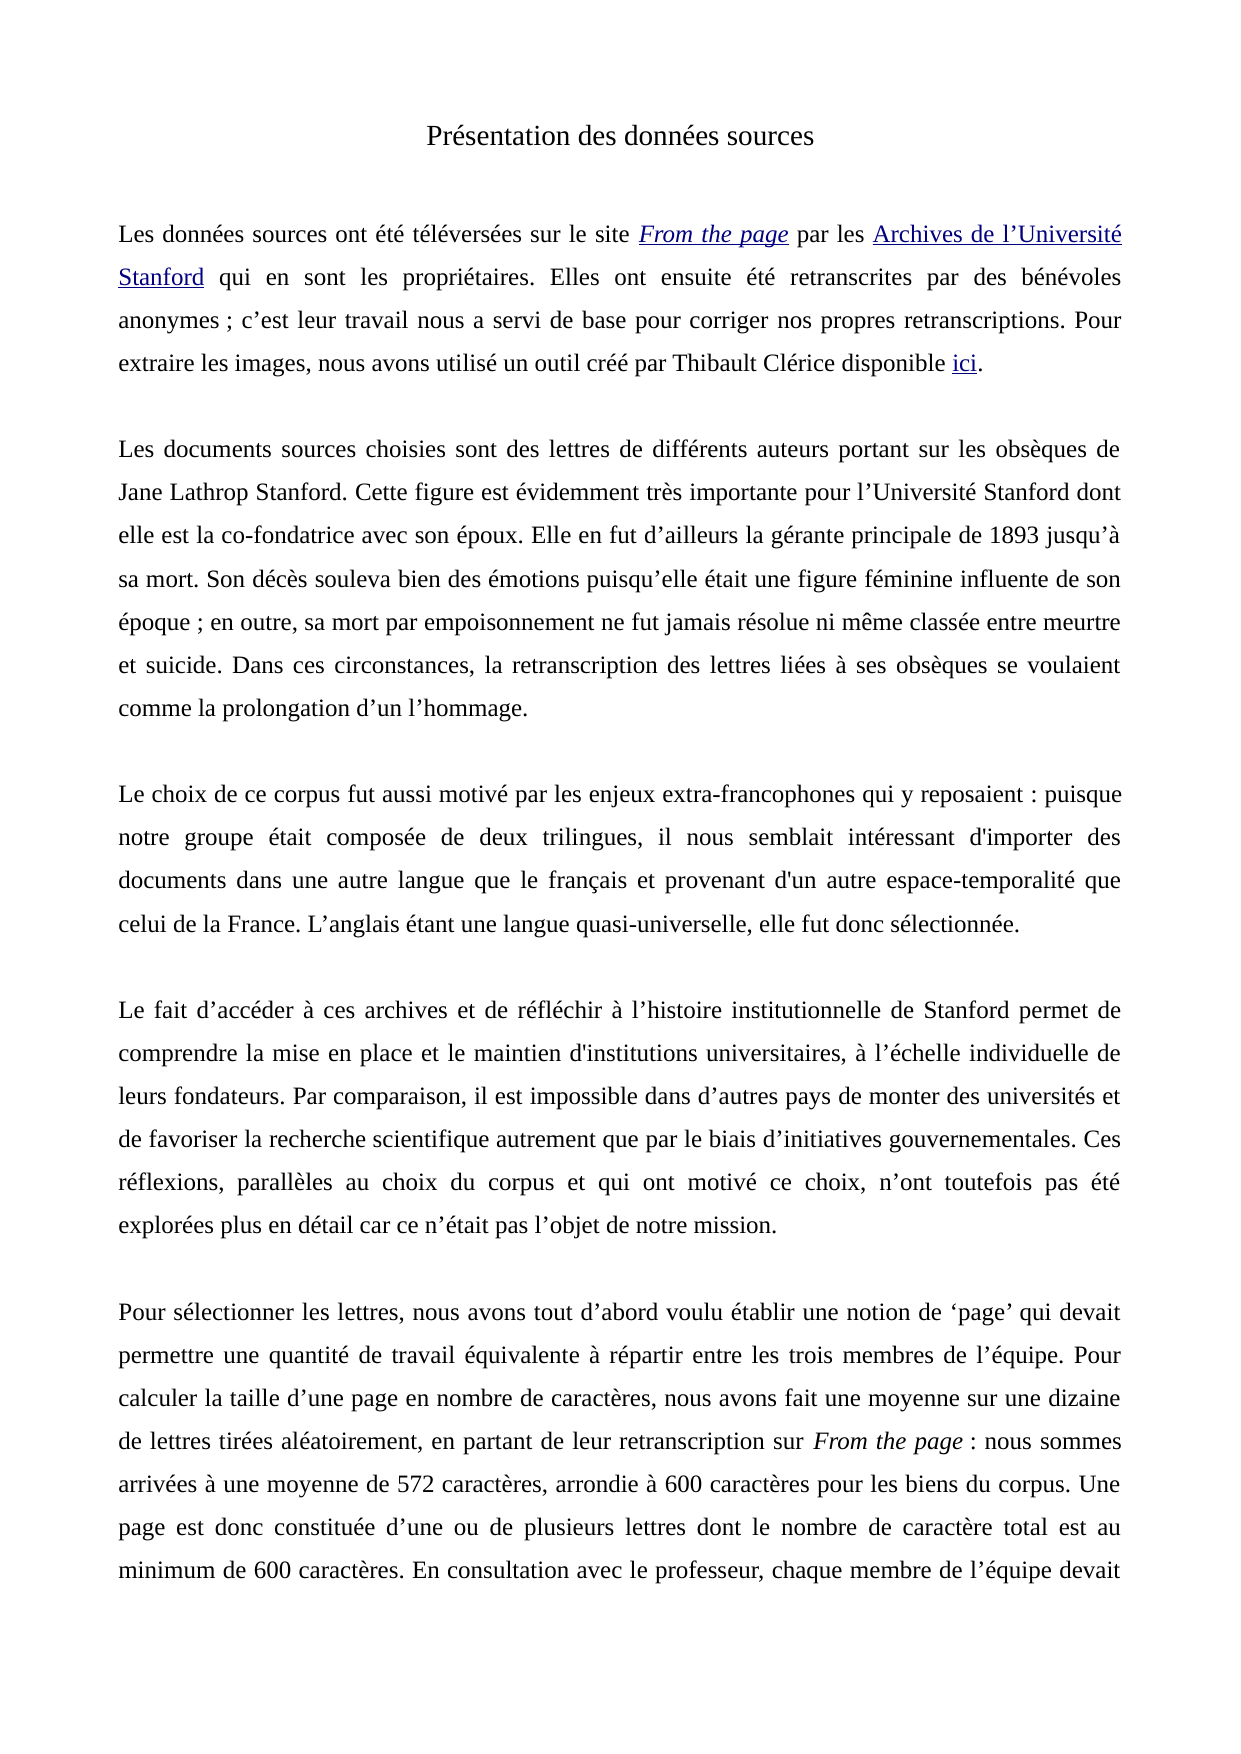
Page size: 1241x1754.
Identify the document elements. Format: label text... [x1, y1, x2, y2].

text Le choix de ce corpus fut aussi motivé par les enjeux extra-francophones qui y reposaient : puisque notre groupe était composée de deux trilingues, il nous semblait intéressant d'importer des documents dans une autre langue que le français et provenant d'un autre espace-temporalité que celui de la France. L’anglais étant une langue quasi-universelle, elle fut donc sélectionnée. [118, 779, 1122, 937]
text Pour sélectionner les lettres, nous avons tout d’abord voulu établir une notion de ‘page’ qui devait permettre une quantité de travail équivalente à répartir entre les trois membres de l’équipe. Pour calculer la taille d’une page en nombre de caractères, nous avons fait une moyenne sur une dizaine de lettres tirées aléatoirement, en partant de leur retranscription sur From the page : nous sommes arrivées à une moyenne de 572 caractères, arrondie à 600 caractères pour les biens du corpus. Une page est donc constituée d’une ou de plusieurs lettres dont le nombre de caractère total est au minimum de 600 caractères. En consultation avec le professeur, chaque membre de l’équipe devait [118, 1297, 1122, 1584]
text Présentation des données sources [118, 118, 1122, 152]
text Le fait d’accéder à ces archives et de réfléchir à l’histoire institutionnelle de Stanford permet de comprendre la mise en place et le maintien d'institutions universitaires, à l’échelle individuelle de leurs fondateurs. Par comparaison, il est impossible dans d’autres pays de monter des universités et de favoriser la recherche scientifique autrement que par le biais d’initiatives gouvernementales. Ces réflexions, parallèles au choix du corpus et qui ont motivé ce choix, n’ont toutefois pas été explorées plus en détail car ce n’était pas l’objet de notre mission. [118, 995, 1122, 1239]
text Les documents sources choisies sont des lettres de différents auteurs portant sur les obsèques de Jane Lathrop Stanford. Cette figure est évidemment très importante pour l’Université Stanford dont elle est la co-fondatrice avec son époux. Elle en fut d’ailleurs la gérante principale de 1893 jusqu’à sa mort. Son décès souleva bien des émotions puisqu’elle était une figure féminine influente de son époque ; en outre, sa mort par empoisonnement ne fut jamais résolue ni même classée entre meurtre et suicide. Dans ces circonstances, la retranscription des lettres liées à ses obsèques se voulaient comme la prolongation d’un l’hommage. [118, 434, 1122, 722]
text Les données sources ont été téléversées sur le site From the page par les Archives de l’Université Stanford qui en sont les propriétaires. Elles ont ensuite été retranscrites par des bénévoles anonymes ; c’est leur travail nous a servi de base pour corriger nos propres retranscriptions. Pour extraire les images, nous avons utilisé un outil créé par Thibault Clérice disponible ici. [118, 219, 1122, 377]
